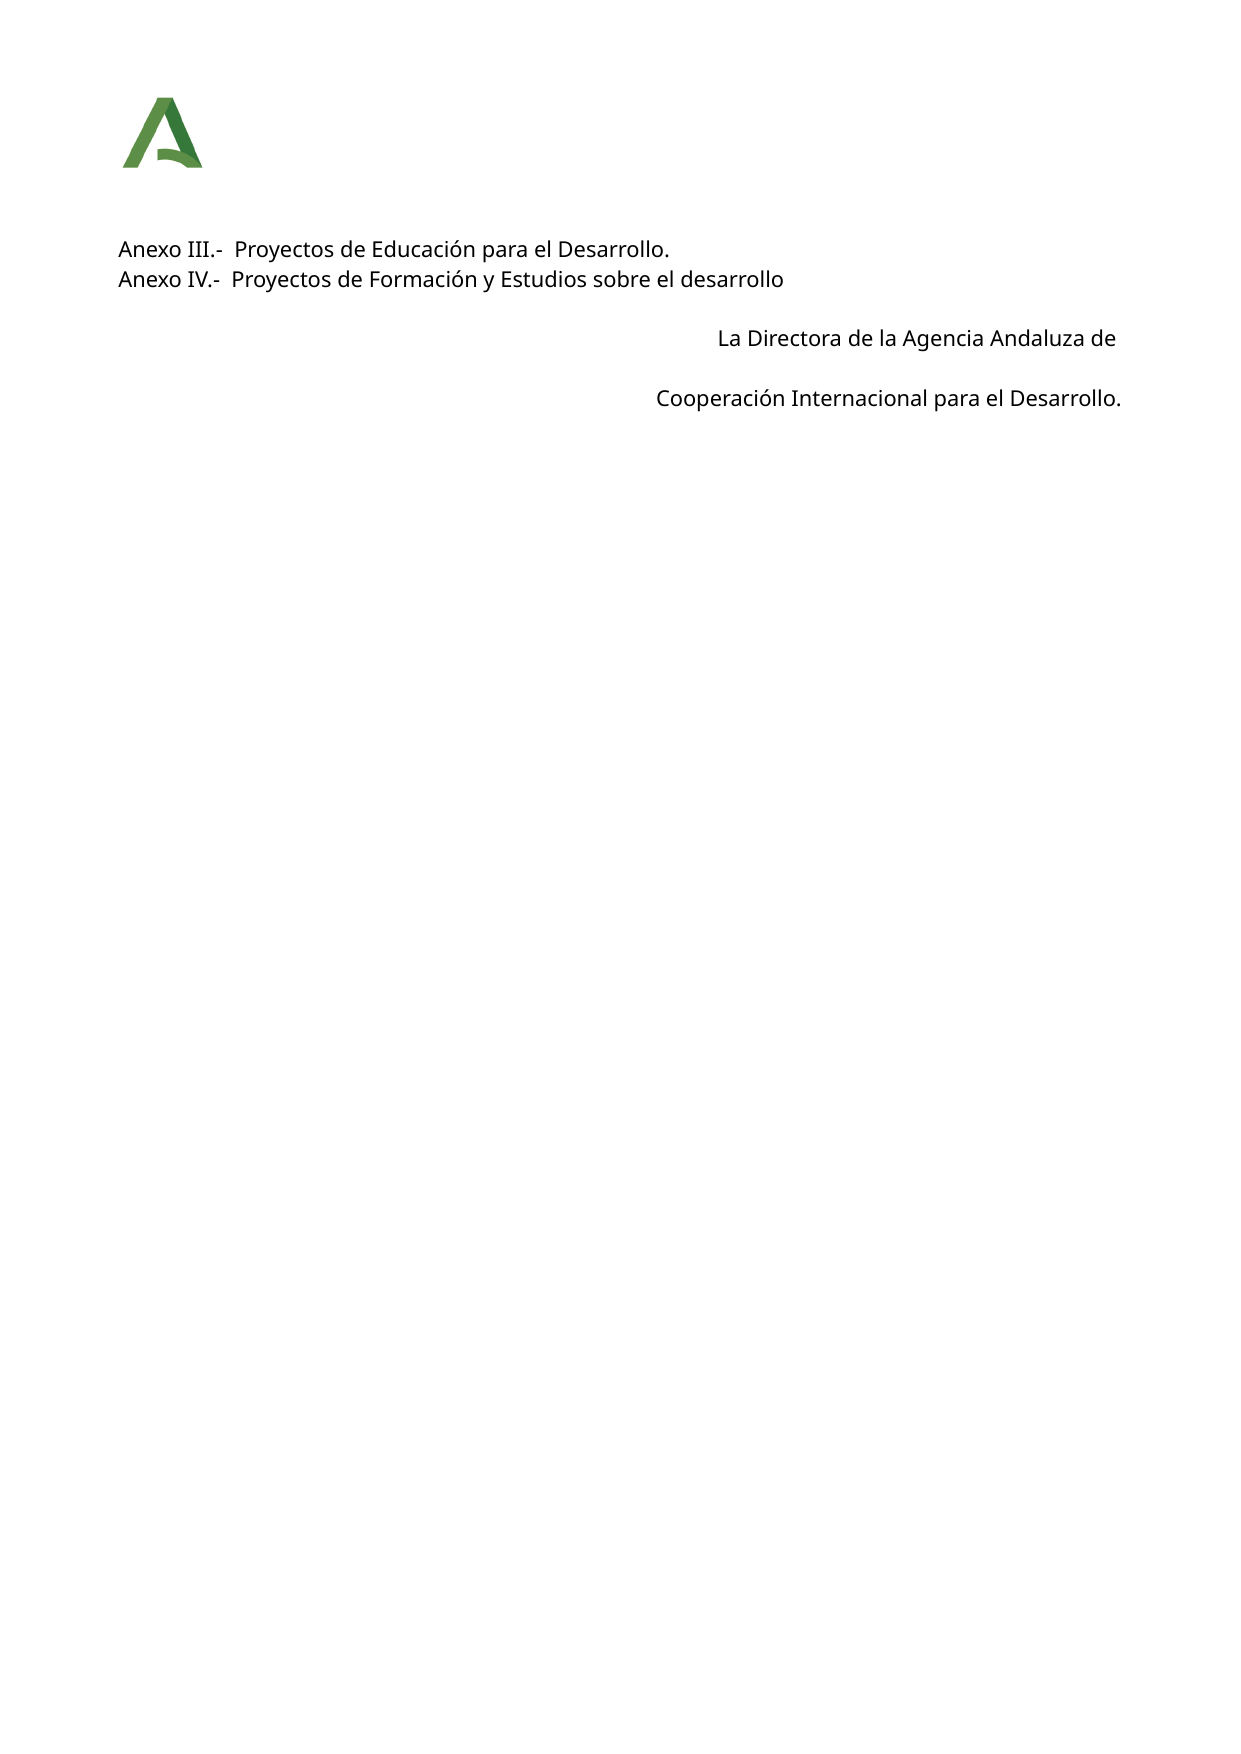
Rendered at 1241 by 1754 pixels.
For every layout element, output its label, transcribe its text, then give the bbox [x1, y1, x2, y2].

text Cooperación Internacional para el Desarrollo. [118, 382, 1122, 412]
text Anexo IV.- Proyectos de Formación y Estudios sobre el desarrollo [118, 264, 1122, 293]
text Anexo III.- Proyectos de Educación para el Desarrollo. [118, 234, 1122, 264]
text La Directora de la Agencia Andaluza de [118, 323, 1122, 353]
picture [118, 93, 207, 172]
